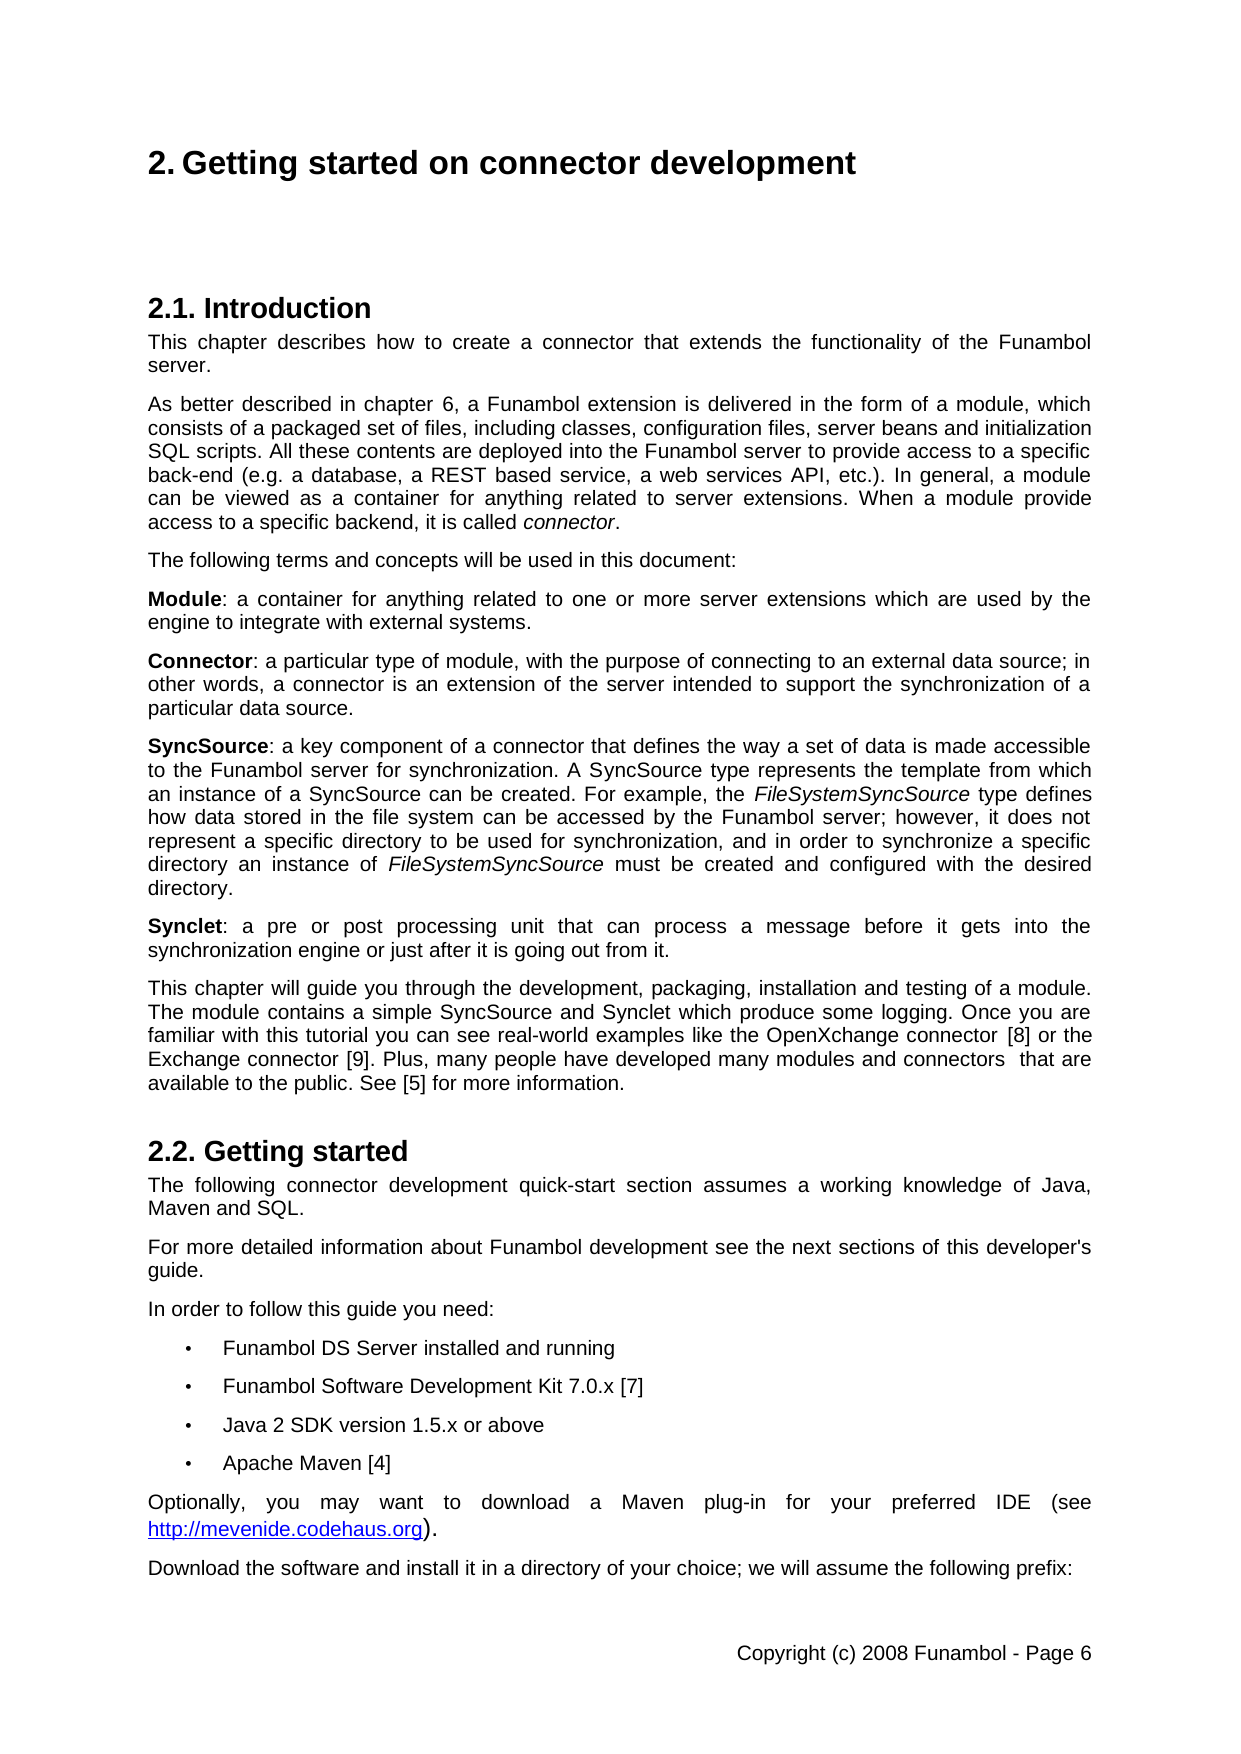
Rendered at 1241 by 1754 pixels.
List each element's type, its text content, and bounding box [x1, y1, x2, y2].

subtitle Getting started [148, 1134, 1093, 1167]
text The following terms and concepts will be used in this document: [148, 549, 1093, 572]
text Download the software and install it in a directory of your choice; we will assume the following prefix: [148, 1557, 1093, 1580]
list Funambol DS Server installed and running [185, 1336, 1093, 1359]
text Optionally, you may want to download a Maven plug-in for your preferred IDE (see http://mevenide.codehaus.org). [148, 1490, 1093, 1542]
text In order to follow this guide you need: [148, 1297, 1093, 1321]
text SyncSource: a key component of a connector that defines the way a set of data is made accessible to the Funambol server for synchronization. A SyncSource type represents the template from which an instance of a SyncSource can be created. For example, the FileSystemSyncSource type defines how data stored in the file system can be accessed by the Funambol server; however, it does not represent a specific directory to be used for synchronization, and in order to synchronize a specific directory an instance of FileSystemSyncSource must be created and configured with the desired directory. [148, 735, 1093, 900]
text This chapter will guide you through the development, packaging, installation and testing of a module. The module contains a simple SyncSource and Synclet which produce some logging. Once you are familiar with this tutorial you can see real-world examples like the OpenXchange connector [8] or the Exchange connector [9]. Plus, many people have developed many modules and connectors that are available to the public. See [5] for more information. [148, 977, 1093, 1094]
subtitle Getting started on connector development [148, 144, 1093, 181]
text The following connector development quick-start section assumes a working knowledge of Java, Maven and SQL. [148, 1173, 1093, 1220]
text Connector: a particular type of module, with the purpose of connecting to an external data source; in other words, a connector is an extension of the server intended to support the synchronization of a particular data source. [148, 649, 1093, 720]
text For more detailed information about Funambol development see the next sections of this developer's guide. [148, 1235, 1093, 1282]
text Synclet: a pre or post processing unit that can process a message before it gets into the synchronization engine or just after it is going out from it. [148, 915, 1093, 962]
text This chapter describes how to create a connector that extends the functionality of the Funambol server. [148, 330, 1093, 377]
list Java 2 SDK version 1.5.x or above [185, 1413, 1093, 1437]
subtitle Introduction [148, 292, 1093, 324]
text As better described in chapter 6, a Funambol extension is delivered in the form of a module, which consists of a packaged set of files, including classes, configuration files, server beans and initialization SQL scripts. All these contents are deployed into the Funambol server to provide access to a specific back-end (e.g. a database, a REST based service, a web services API, etc.). In general, a module can be viewed as a container for anything related to server extensions. When a module provide access to a specific backend, it is called connector. [148, 392, 1093, 534]
list Funambol Software Development Kit 7.0.x [7] [185, 1374, 1093, 1398]
list Apache Maven [4] [185, 1452, 1093, 1475]
text Module: a container for anything related to one or more server extensions which are used by the engine to integrate with external systems. [148, 587, 1093, 634]
